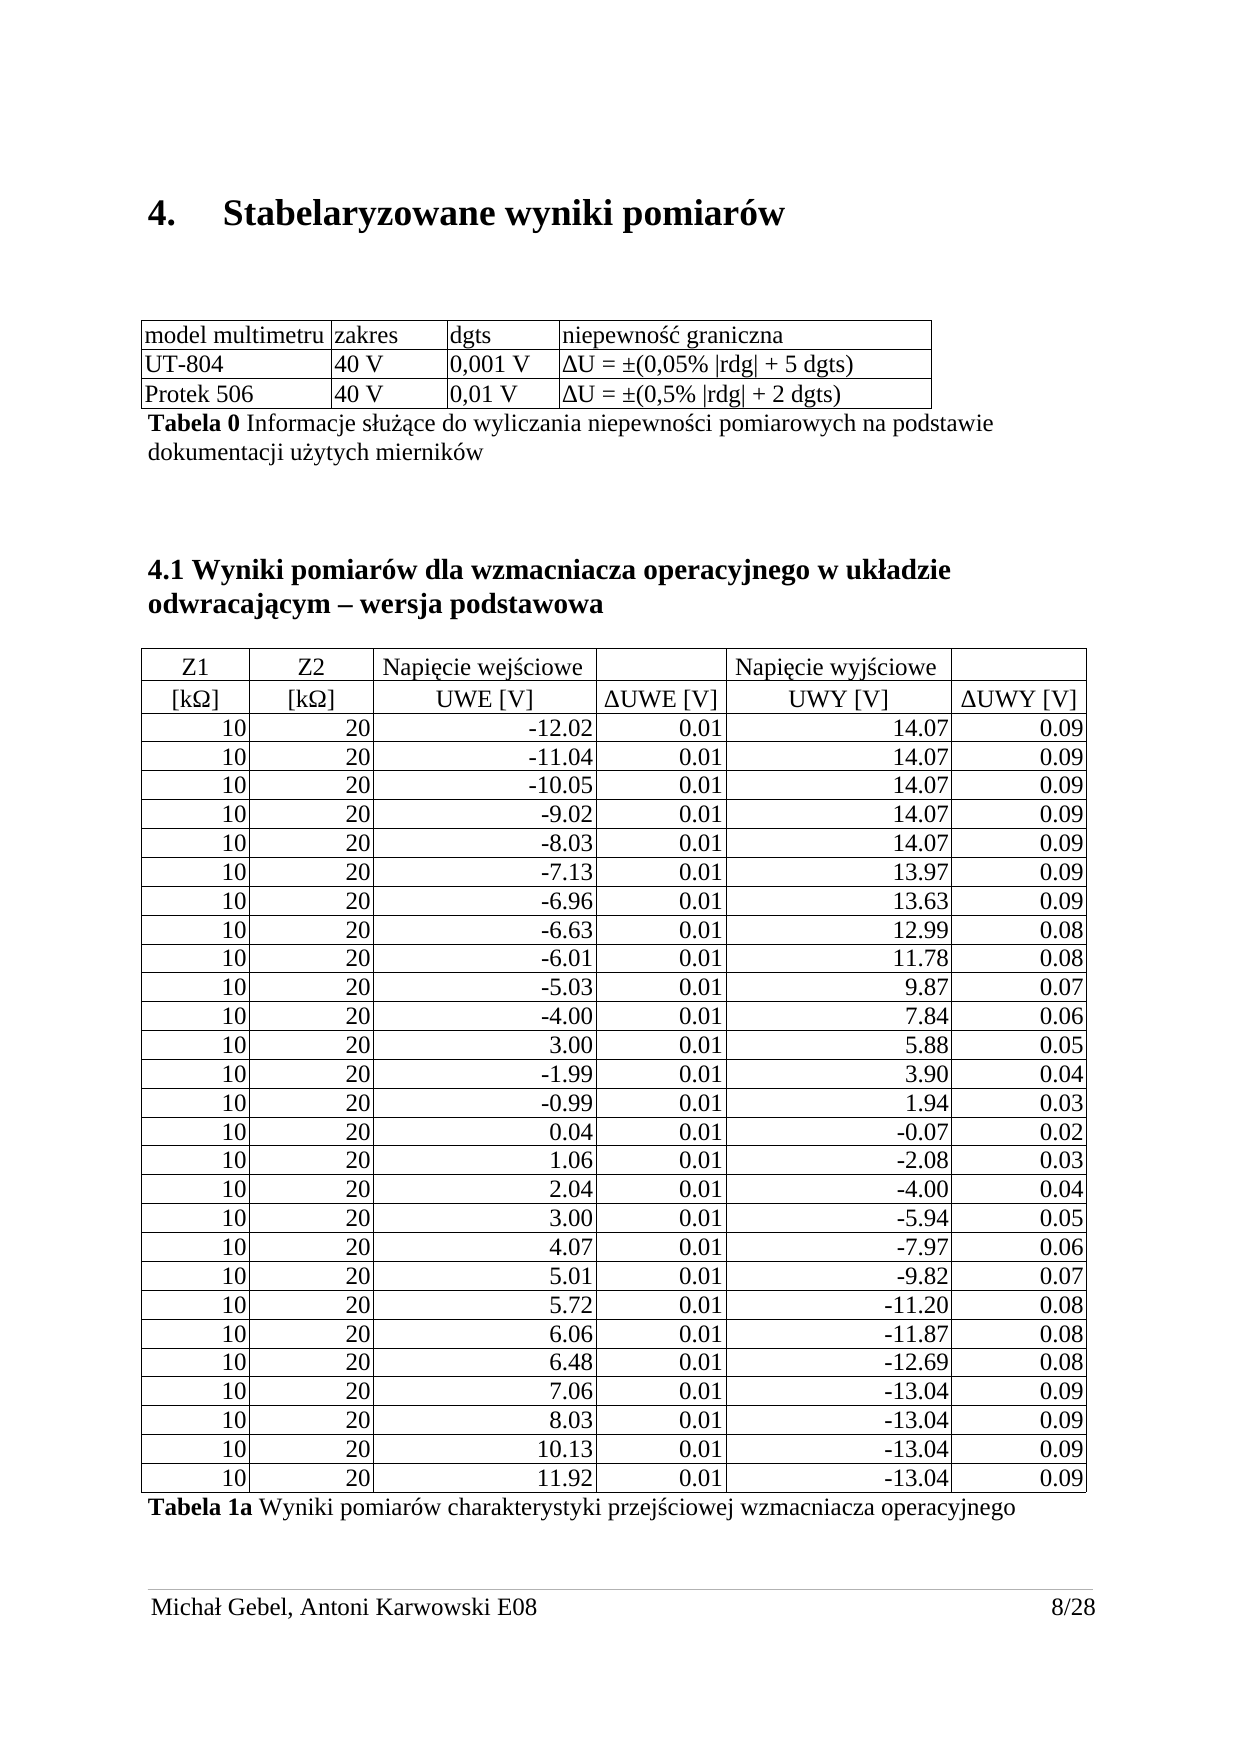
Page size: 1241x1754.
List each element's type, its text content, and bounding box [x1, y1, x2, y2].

table_cell 6,06 [374, 1320, 596, 1347]
table_cell -11,20 [727, 1291, 951, 1318]
table_cell 0,01 [597, 945, 726, 972]
table_cell 20 [250, 1031, 373, 1059]
table_cell 10 [142, 1435, 249, 1463]
table_cell 0,01 [597, 1377, 726, 1405]
table_cell 0,01 [597, 1320, 726, 1347]
table_cell 20 [250, 1204, 373, 1232]
table_cell 0,01 [597, 916, 726, 943]
table_cell 0,06 [952, 1002, 1086, 1030]
table_cell 0,01 [597, 1291, 726, 1318]
table_header [952, 649, 1086, 680]
table_cell 20 [250, 1291, 373, 1318]
table_cell UT-804 [142, 350, 331, 378]
table_cell 0,01 [597, 714, 726, 741]
table_cell 10 [142, 916, 249, 943]
table_cell 20 [250, 1406, 373, 1434]
table_cell 0,09 [952, 858, 1086, 886]
table_cell 10 [142, 1146, 249, 1174]
table_cell -6,63 [374, 916, 596, 943]
table_cell -2,08 [727, 1146, 951, 1174]
table_cell ΔUWY [V] [952, 681, 1086, 713]
table_cell ΔUWE [V] [597, 681, 726, 713]
table_cell 10 [142, 1406, 249, 1434]
table_cell 20 [250, 1435, 373, 1463]
table_cell [kΩ] [250, 681, 373, 713]
table_cell 0,01 [597, 829, 726, 857]
table_cell 10,13 [374, 1435, 596, 1463]
table_cell 20 [250, 1262, 373, 1290]
table_cell 0,09 [952, 887, 1086, 914]
table_cell 10 [142, 1060, 249, 1088]
table_cell 0,09 [952, 1464, 1086, 1492]
table_cell 20 [250, 800, 373, 828]
table_cell 0,08 [952, 1349, 1086, 1376]
table_cell 3,00 [374, 1031, 596, 1059]
table_cell 10 [142, 1262, 249, 1290]
table_cell 10 [142, 771, 249, 799]
table_cell 0,09 [952, 800, 1086, 828]
table_cell 1,94 [727, 1089, 951, 1117]
table_cell 20 [250, 1089, 373, 1117]
table_cell 0,01 [597, 1349, 726, 1376]
table_header model multimetru [142, 321, 331, 349]
table_cell 20 [250, 858, 373, 886]
table_cell 9,87 [727, 973, 951, 1001]
table_header niepewność graniczna [560, 321, 931, 349]
table_cell 10 [142, 858, 249, 886]
table_cell 20 [250, 1060, 373, 1088]
table_cell 1,06 [374, 1146, 596, 1174]
table_cell 14,07 [727, 742, 951, 770]
table_cell ∆U = ±(0,5% |rdg| + 2 dgts) [560, 379, 931, 408]
table_cell 12,99 [727, 916, 951, 943]
table_cell 20 [250, 916, 373, 943]
table_cell -0,99 [374, 1089, 596, 1117]
table_cell -4,00 [727, 1175, 951, 1203]
table_cell 0,02 [952, 1118, 1086, 1145]
table_cell 10 [142, 742, 249, 770]
table_cell 10 [142, 1320, 249, 1347]
table_cell 0,08 [952, 1320, 1086, 1347]
table_cell 20 [250, 1377, 373, 1405]
table_cell 20 [250, 714, 373, 741]
table_cell 0,01 [597, 1262, 726, 1290]
table_cell 10 [142, 1233, 249, 1261]
table_cell 20 [250, 1146, 373, 1174]
table_cell 0,05 [952, 1031, 1086, 1059]
table_cell 0,01 V [448, 379, 559, 408]
table_cell 0,03 [952, 1089, 1086, 1117]
table_cell 10 [142, 945, 249, 972]
table_cell -13,04 [727, 1464, 951, 1492]
table_cell 8,03 [374, 1406, 596, 1434]
table_cell 0,01 [597, 771, 726, 799]
table_cell 0,09 [952, 829, 1086, 857]
table_cell 0,01 [597, 1175, 726, 1203]
table_cell 5,88 [727, 1031, 951, 1059]
table_cell 0,01 [597, 1031, 726, 1059]
table_cell 3,90 [727, 1060, 951, 1088]
table_cell 4,07 [374, 1233, 596, 1261]
table_cell 20 [250, 1464, 373, 1492]
table_cell -11,87 [727, 1320, 951, 1347]
table_cell -8,03 [374, 829, 596, 857]
table_cell 0,01 [597, 1406, 726, 1434]
table_cell -13,04 [727, 1406, 951, 1434]
table_cell 11,92 [374, 1464, 596, 1492]
table_cell 0,01 [597, 887, 726, 914]
table_cell 10 [142, 800, 249, 828]
table_cell 14,07 [727, 800, 951, 828]
table_cell 10 [142, 1118, 249, 1145]
table_cell -7,97 [727, 1233, 951, 1261]
table_header Z1 [142, 649, 249, 680]
table_cell 0,03 [952, 1146, 1086, 1174]
table_cell 14,07 [727, 829, 951, 857]
table_cell 0,01 [597, 1233, 726, 1261]
table_cell -5,03 [374, 973, 596, 1001]
table_cell 0,08 [952, 945, 1086, 972]
table_cell 10 [142, 1291, 249, 1318]
table_cell -5,94 [727, 1204, 951, 1232]
text 4. Stabelaryzowane wyniki pomiarów [148, 191, 1093, 234]
table_cell 14,07 [727, 771, 951, 799]
table_cell 0,001 V [448, 350, 559, 378]
table_cell 7,84 [727, 1002, 951, 1030]
table_cell 10 [142, 1031, 249, 1059]
table_cell 10 [142, 1377, 249, 1405]
table_cell 2,04 [374, 1175, 596, 1203]
table_cell 0,09 [952, 742, 1086, 770]
table_cell 0,01 [597, 1146, 726, 1174]
table_header zakres [332, 321, 447, 349]
table_cell 0,08 [952, 1291, 1086, 1318]
table_cell 0,01 [597, 742, 726, 770]
table_cell 20 [250, 973, 373, 1001]
table_cell 0,08 [952, 916, 1086, 943]
table_cell -12,02 [374, 714, 596, 741]
table_cell 20 [250, 945, 373, 972]
table_cell 20 [250, 1349, 373, 1376]
table_header dgts [448, 321, 559, 349]
table_cell Protek 506 [142, 379, 331, 408]
table_cell 6,48 [374, 1349, 596, 1376]
table_cell 20 [250, 1002, 373, 1030]
table_cell 10 [142, 1464, 249, 1492]
table_cell 0,09 [952, 1406, 1086, 1434]
table_cell 0,01 [597, 1204, 726, 1232]
table_cell -0,07 [727, 1118, 951, 1145]
table_cell 0,04 [952, 1060, 1086, 1088]
table_cell -9,82 [727, 1262, 951, 1290]
table_cell 10 [142, 1089, 249, 1117]
text 4.1 Wyniki pomiarów dla wzmacniacza operacyjnego w układzie odwracającym – wersja podstawowa [148, 552, 1093, 619]
table_cell 0,01 [597, 1118, 726, 1145]
table_cell 3,00 [374, 1204, 596, 1232]
table_cell 7,06 [374, 1377, 596, 1405]
table_cell [kΩ] [142, 681, 249, 713]
table_cell 20 [250, 1175, 373, 1203]
table_header Napięcie wejściowe [374, 649, 596, 680]
table_cell 10 [142, 973, 249, 1001]
table_cell 10 [142, 887, 249, 914]
table_cell 10 [142, 1175, 249, 1203]
table_cell -13,04 [727, 1377, 951, 1405]
table_cell 13,97 [727, 858, 951, 886]
table_cell 0,06 [952, 1233, 1086, 1261]
table_cell -11,04 [374, 742, 596, 770]
table_cell 14,07 [727, 714, 951, 741]
table_cell 0,07 [952, 973, 1086, 1001]
table_cell 40 V [332, 379, 447, 408]
table_cell 20 [250, 1320, 373, 1347]
table_cell 20 [250, 887, 373, 914]
table_cell 0,01 [597, 1464, 726, 1492]
table_cell -9,02 [374, 800, 596, 828]
table_cell 0,01 [597, 973, 726, 1001]
table_cell 0,07 [952, 1262, 1086, 1290]
table_cell 0,01 [597, 800, 726, 828]
table_cell 0,01 [597, 1089, 726, 1117]
table_cell 0,05 [952, 1204, 1086, 1232]
table_cell 20 [250, 1118, 373, 1145]
table_cell 0,04 [374, 1118, 596, 1145]
table_cell 0,09 [952, 714, 1086, 741]
table_cell 10 [142, 1349, 249, 1376]
table_cell UWY [V] [727, 681, 951, 713]
table_cell -6,96 [374, 887, 596, 914]
table_cell -10,05 [374, 771, 596, 799]
table_cell 20 [250, 1233, 373, 1261]
table_cell 0,01 [597, 1435, 726, 1463]
table_cell 0,01 [597, 1060, 726, 1088]
table_cell 5,72 [374, 1291, 596, 1318]
table_cell 5,01 [374, 1262, 596, 1290]
table_cell 0,01 [597, 1002, 726, 1030]
table_cell 0,04 [952, 1175, 1086, 1203]
table_cell 0,09 [952, 771, 1086, 799]
table_cell -4,00 [374, 1002, 596, 1030]
table_cell -12,69 [727, 1349, 951, 1376]
table_cell 20 [250, 771, 373, 799]
table_cell 40 V [332, 350, 447, 378]
table_cell UWE [V] [374, 681, 596, 713]
table_header [597, 649, 726, 680]
table_cell 10 [142, 829, 249, 857]
table_cell 10 [142, 714, 249, 741]
table_cell -6,01 [374, 945, 596, 972]
table_cell 0,09 [952, 1377, 1086, 1405]
table_cell 10 [142, 1204, 249, 1232]
table_cell -13,04 [727, 1435, 951, 1463]
table_cell ∆U = ±(0,05% |rdg| + 5 dgts) [560, 350, 931, 378]
table_header Napięcie wyjściowe [727, 649, 951, 680]
table_cell -1,99 [374, 1060, 596, 1088]
text Tabela 1a Wyniki pomiarów charakterystyki przejściowej wzmacniacza operacyjnego [148, 1492, 1093, 1521]
table_cell 11,78 [727, 945, 951, 972]
table_cell -7,13 [374, 858, 596, 886]
table_cell 20 [250, 742, 373, 770]
table_cell 20 [250, 829, 373, 857]
table_cell 13,63 [727, 887, 951, 914]
text Tabela 0 Informacje służące do wyliczania niepewności pomiarowych na podstawie dokumentacji użytych mierników [148, 408, 1093, 466]
table_cell 10 [142, 1002, 249, 1030]
table_header Z2 [250, 649, 373, 680]
table_cell 0,01 [597, 858, 726, 886]
table_cell 0,09 [952, 1435, 1086, 1463]
